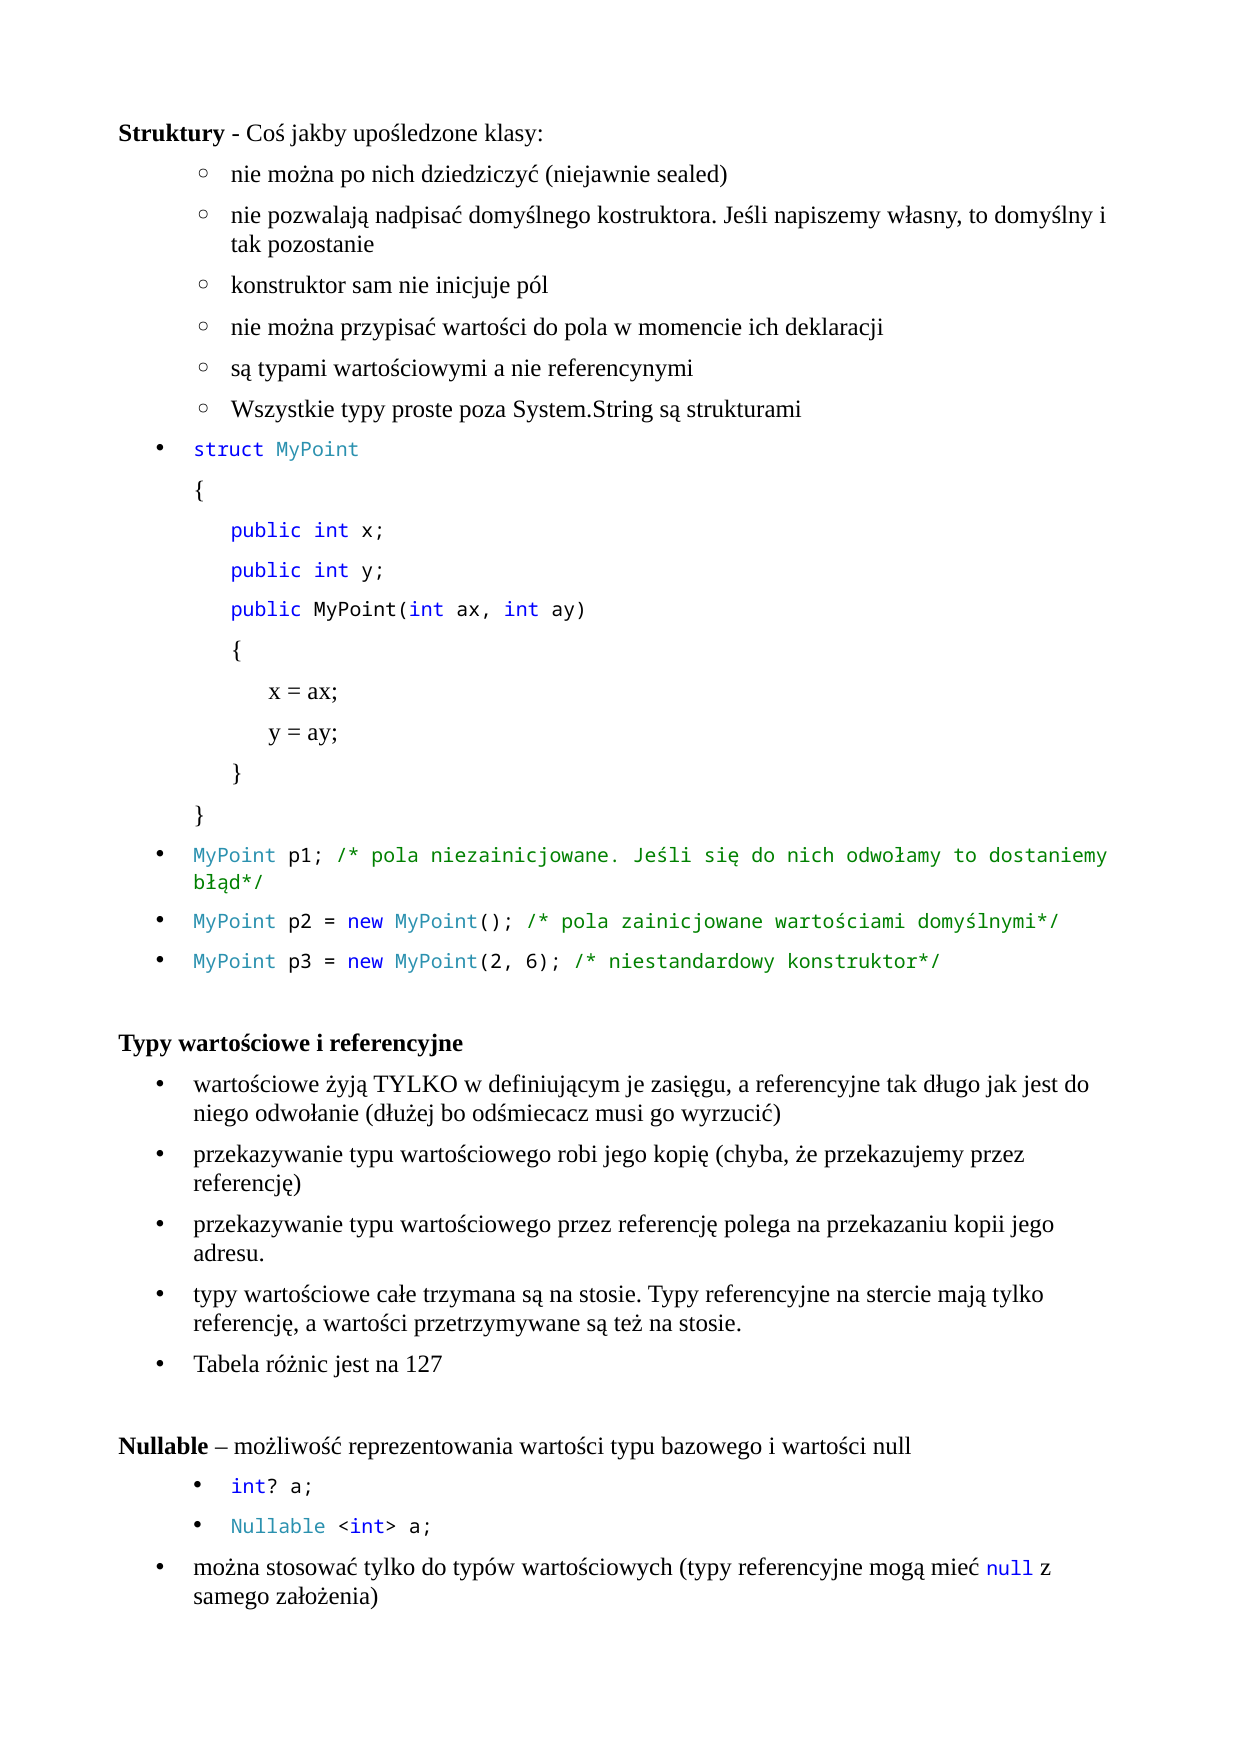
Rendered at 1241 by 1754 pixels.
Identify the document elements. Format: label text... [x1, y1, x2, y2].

list MyPoint p3 = new MyPoint(2, 6); /* niestandardowy konstruktor*/ [156, 947, 1122, 974]
list nie można przypisać wartości do pola w momencie ich deklaracji [193, 312, 1122, 341]
list konstruktor sam nie inicjuje pól [193, 271, 1122, 299]
list wartościowe żyją TYLKO w definiującym je zasięgu, a referencyjne tak długo jak jest do niego odwołanie (dłużej bo odśmiecacz musi go wyrzucić) [156, 1069, 1122, 1126]
list MyPoint p1; /* pola niezainicjowane. Jeśli się do nich odwołamy to dostaniemy błąd*/ [156, 841, 1122, 895]
list Wszystkie typy proste poza System.String są strukturami [193, 394, 1122, 423]
list y = ay; [231, 717, 1122, 746]
text Typy wartościowe i referencyjne [118, 1028, 1122, 1056]
list nie można po nich dziedziczyć (niejawnie sealed) [193, 159, 1122, 188]
list } [156, 800, 1122, 828]
text Struktury - Coś jakby upośledzone klasy: [118, 118, 1122, 147]
list public int x; [193, 516, 1122, 543]
list } [193, 758, 1122, 787]
list Tabela różnic jest na 127 [156, 1349, 1122, 1378]
list public int y; [193, 556, 1122, 583]
list { [193, 635, 1122, 663]
list przekazywanie typu wartościowego robi jego kopię (chyba, że przekazujemy przez referencję) [156, 1139, 1122, 1196]
list int? a; [193, 1473, 1122, 1500]
text Nullable – możliwość reprezentowania wartości typu bazowego i wartości null [118, 1431, 1122, 1460]
list Nullable <int> a; [193, 1512, 1122, 1539]
list MyPoint p2 = new MyPoint(); /* pola zainicjowane wartościami domyślnymi*/ [156, 907, 1122, 934]
list można stosować tylko do typów wartościowych (typy referencyjne mogą mieć null z samego założenia) [156, 1552, 1122, 1609]
list { [156, 475, 1122, 504]
list nie pozwalają nadpisać domyślnego kostruktora. Jeśli napiszemy własny, to domyślny i tak pozostanie [193, 201, 1122, 258]
list struct MyPoint [156, 436, 1122, 463]
list typy wartościowe całe trzymana są na stosie. Typy referencyjne na stercie mają tylko referencję, a wartości przetrzymywane są też na stosie. [156, 1279, 1122, 1336]
list są typami wartościowymi a nie referencynymi [193, 353, 1122, 382]
list x = ax; [231, 676, 1122, 705]
list przekazywanie typu wartościowego przez referencję polega na przekazaniu kopii jego adresu. [156, 1209, 1122, 1266]
list public MyPoint(int ax, int ay) [193, 595, 1122, 622]
